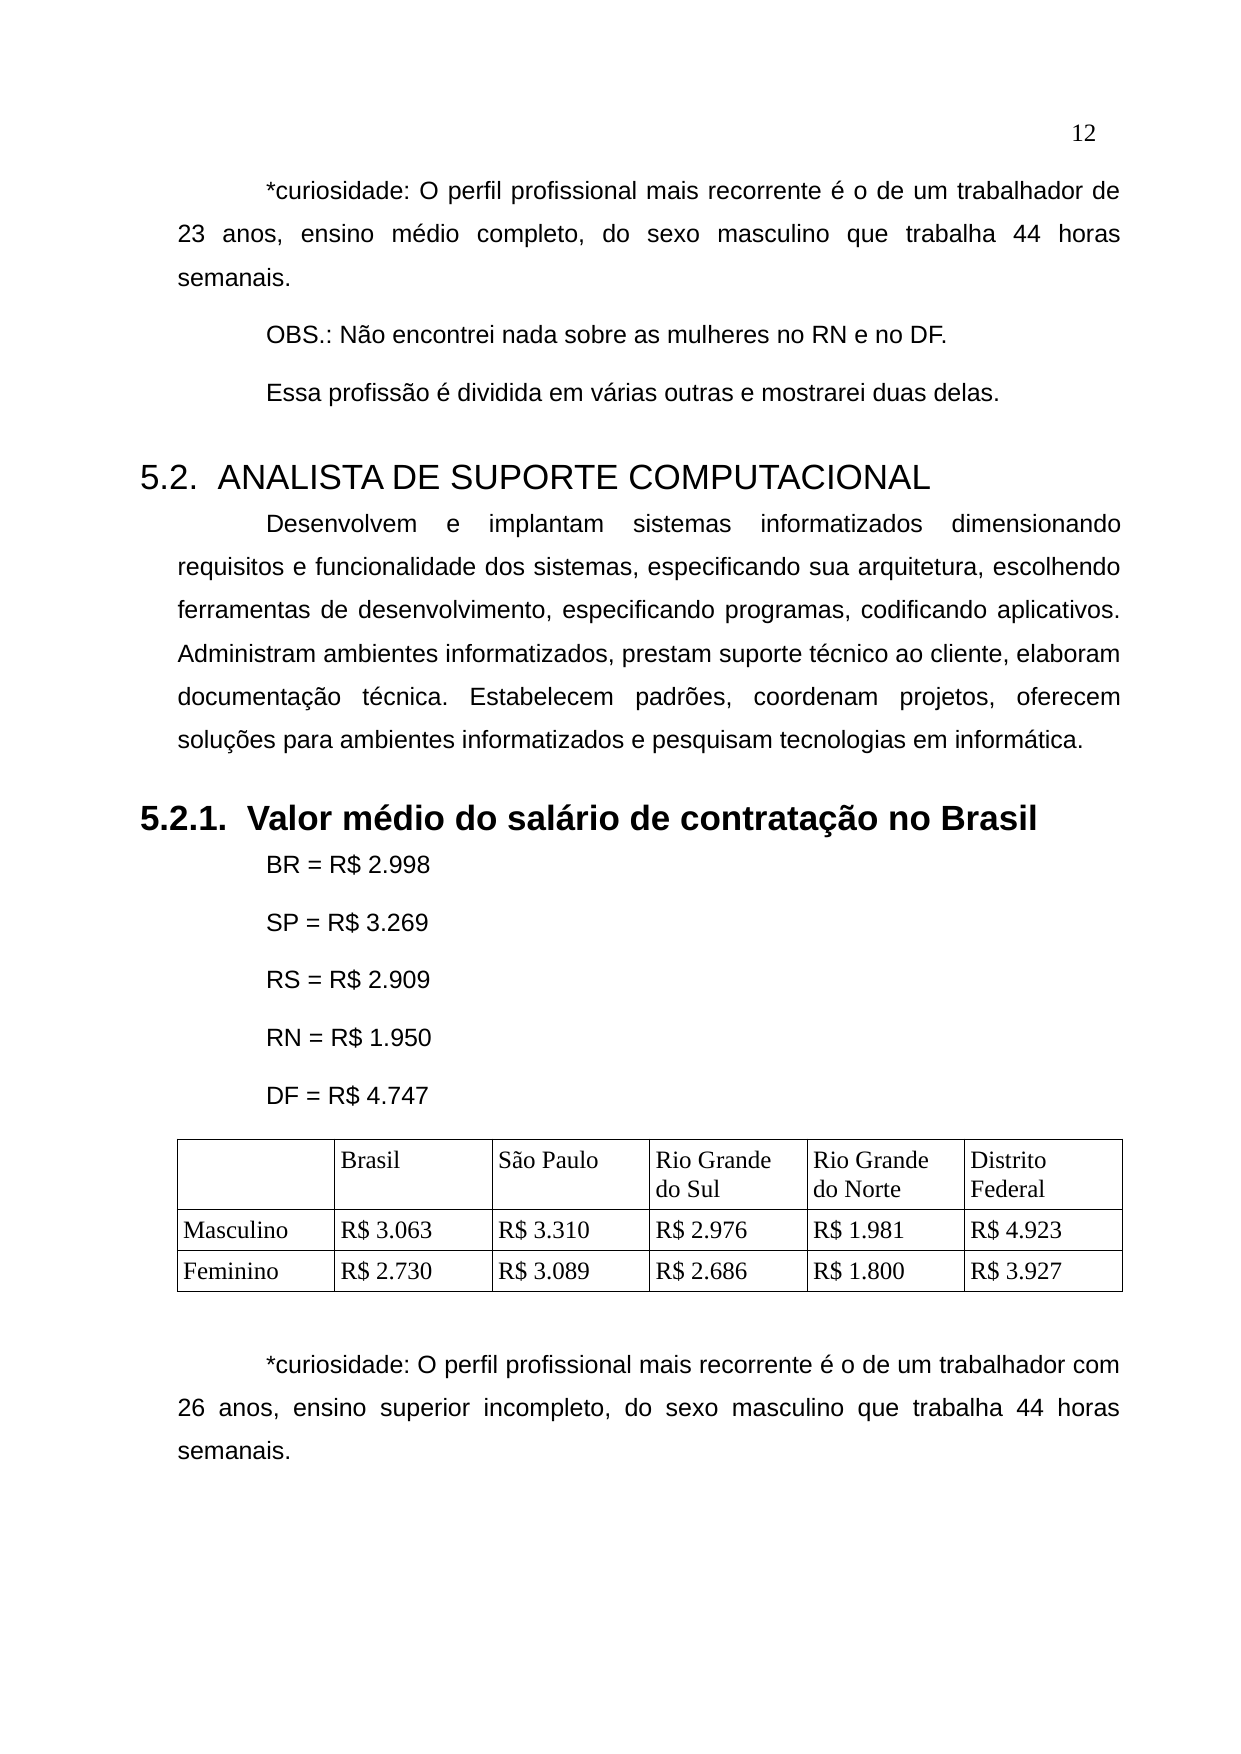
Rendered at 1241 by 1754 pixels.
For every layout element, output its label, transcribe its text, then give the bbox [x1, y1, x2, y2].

table_cell Feminino [178, 1251, 334, 1291]
table_cell R$ 1.981 [808, 1210, 964, 1250]
text DF = R$ 4.747 [177, 1081, 1122, 1109]
table_cell R$ 2.730 [335, 1251, 492, 1291]
text Essa profissão é dividida em várias outras e mostrarei duas delas. [177, 378, 1122, 407]
table_header Brasil [335, 1140, 492, 1208]
table_cell R$ 4.923 [965, 1210, 1122, 1250]
text SP = R$ 3.269 [177, 908, 1122, 936]
table_cell R$ 1.800 [808, 1251, 964, 1291]
table_cell R$ 3.927 [965, 1251, 1122, 1291]
text *curiosidade: O perfil profissional mais recorrente é o de um trabalhador com 26 anos, ensino superior incompleto, do sexo masculino que trabalha 44 horas semanais. [177, 1350, 1122, 1465]
table_cell R$ 2.976 [650, 1210, 807, 1250]
subtitle Analista de Suporte Computacional [140, 457, 1122, 497]
text OBS.: Não encontrei nada sobre as mulheres no RN e no DF. [177, 320, 1122, 349]
text Desenvolvem e implantam sistemas informatizados dimensionando requisitos e funcionalidade dos sistemas, especificando sua arquitetura, escolhendo ferramentas de desenvolvimento, especificando programas, codificando aplicativos. Administram ambientes informatizados, prestam suporte técnico ao cliente, elaboram documentação técnica. Estabelecem padrões, coordenam projetos, oferecem soluções para ambientes informatizados e pesquisam tecnologias em informática. [177, 509, 1122, 754]
text RN = R$ 1.950 [177, 1023, 1122, 1052]
text RS = R$ 2.909 [177, 965, 1122, 994]
table_cell R$ 3.063 [335, 1210, 492, 1250]
text *curiosidade: O perfil profissional mais recorrente é o de um trabalhador de 23 anos, ensino médio completo, do sexo masculino que trabalha 44 horas semanais. [177, 176, 1122, 291]
table_header Distrito Federal [965, 1140, 1122, 1208]
table_header [178, 1140, 334, 1208]
subtitle Valor médio do salário de contratação no Brasil [140, 797, 1122, 837]
table_header Rio Grande do Sul [650, 1140, 807, 1208]
table_header Rio Grande do Norte [808, 1140, 964, 1208]
table_cell Masculino [178, 1210, 334, 1250]
table_cell R$ 3.310 [493, 1210, 649, 1250]
table_header São Paulo [493, 1140, 649, 1208]
text BR = R$ 2.998 [177, 850, 1122, 879]
table_cell R$ 3.089 [493, 1251, 649, 1291]
table_cell R$ 2.686 [650, 1251, 807, 1291]
